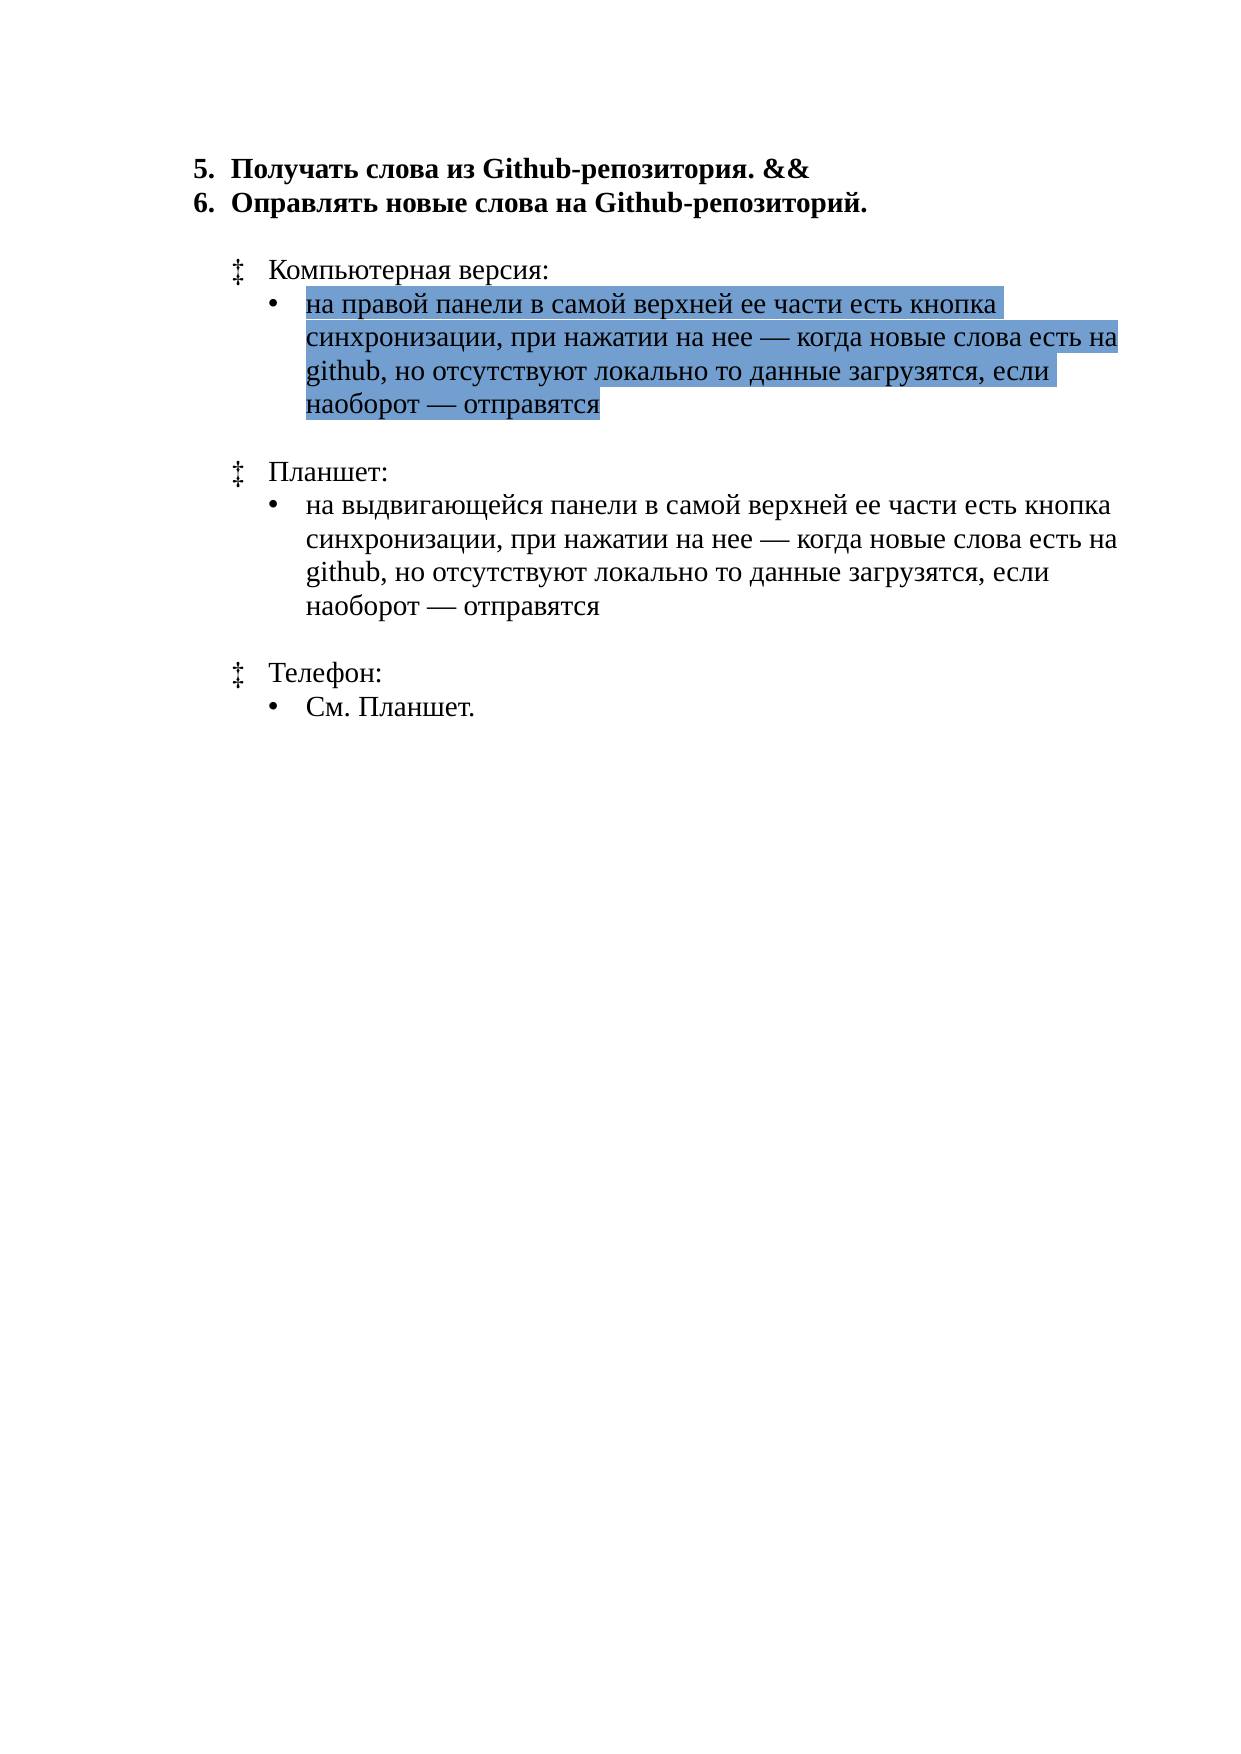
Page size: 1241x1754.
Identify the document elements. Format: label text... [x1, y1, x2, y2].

list Получать слова из Github-репозитория. && [193, 152, 1122, 185]
list Планшет: [231, 454, 1122, 487]
list на правой панели в самой верхней ее части есть кнопка синхронизации, при нажатии на нее — когда новые слова есть на github, но отсутствуют локально то данные загрузятся, если наоборот — отправятся [268, 286, 1122, 420]
list Телефон: [231, 655, 1122, 689]
list на выдвигающейся панели в самой верхней ее части есть кнопка синхронизации, при нажатии на нее — когда новые слова есть на github, но отсутствуют локально то данные загрузятся, если наоборот — отправятся [268, 487, 1122, 622]
list См. Планшет. [268, 689, 1122, 722]
list Компьютерная версия: [231, 252, 1122, 286]
list Оправлять новые слова на Github-репозиторий. [193, 185, 1122, 219]
